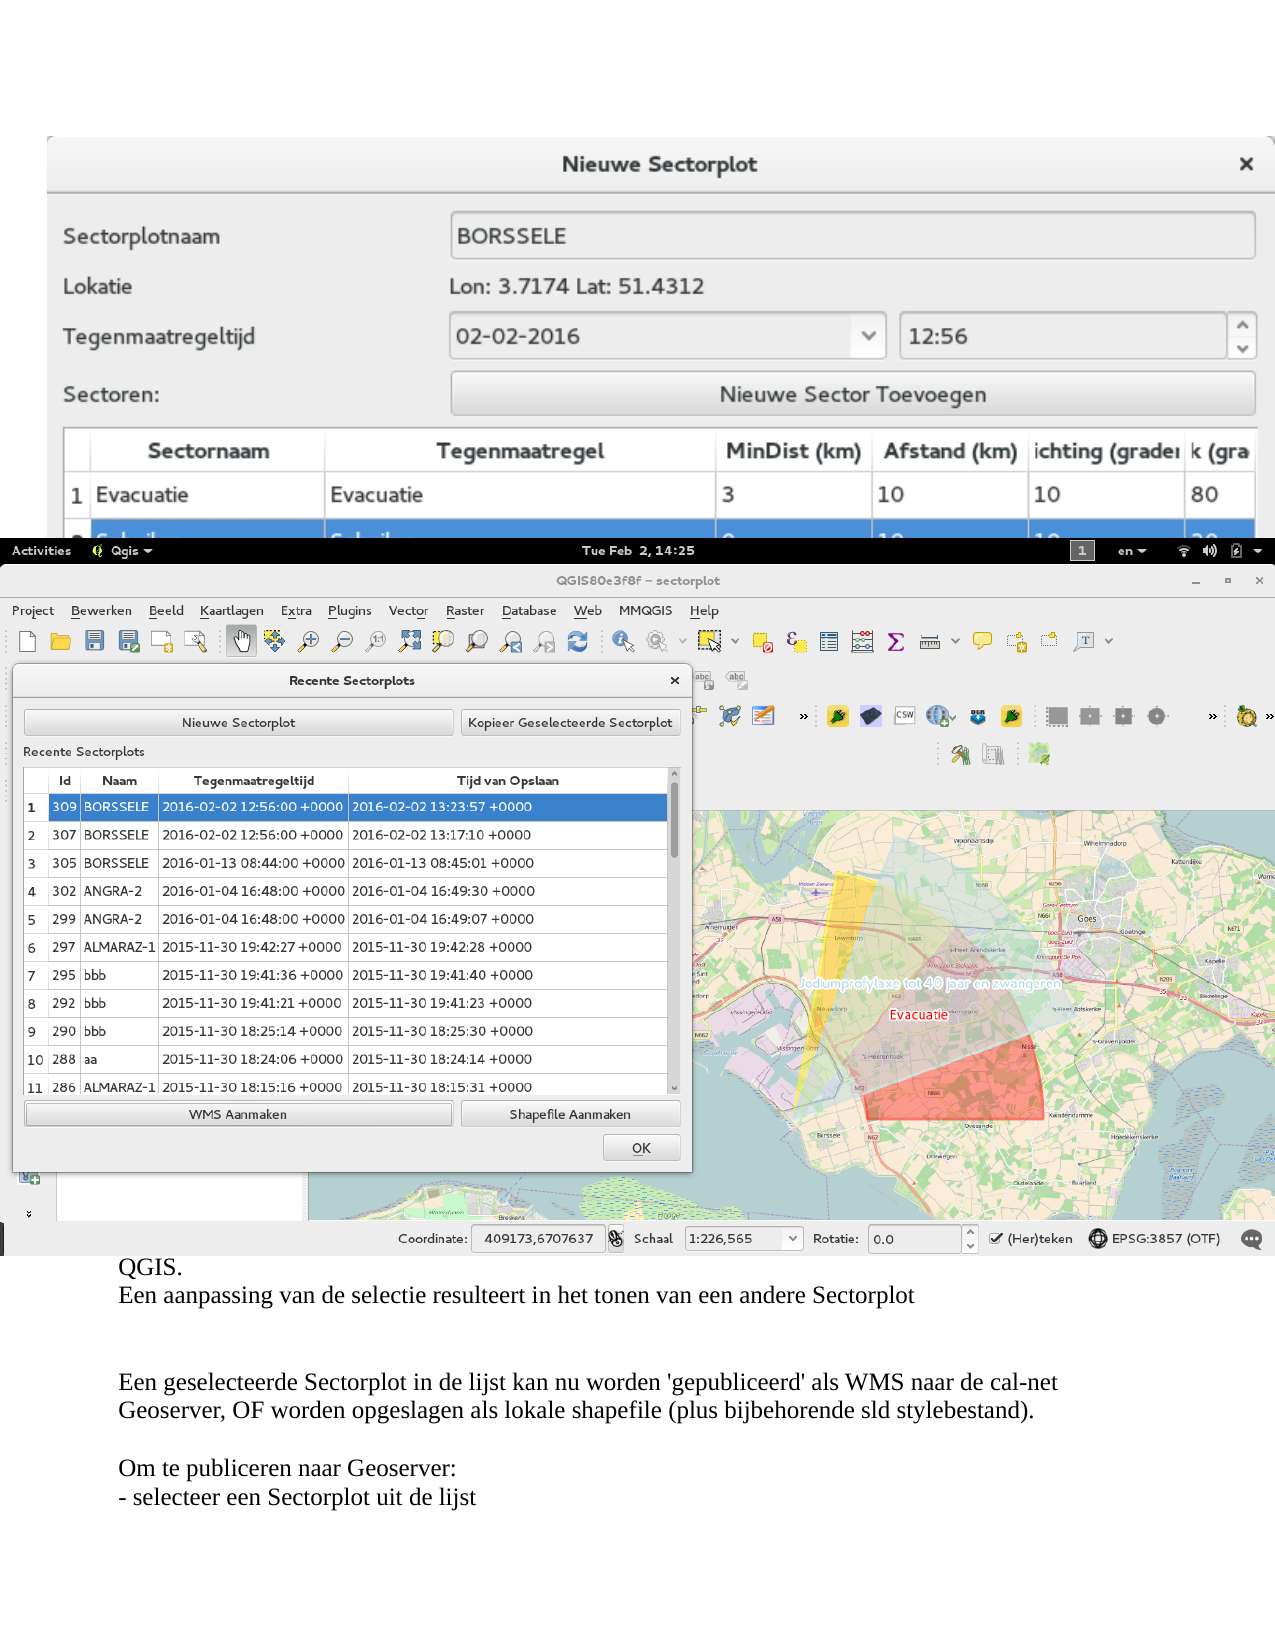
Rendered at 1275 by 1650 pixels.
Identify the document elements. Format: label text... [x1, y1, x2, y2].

text Een aanpassing van de selectie resulteert in het tonen van een andere Sectorplot [118, 1281, 1157, 1309]
text Wanneer u alle sectoren heeft aangemaakt, klikt u op OK en verschijnt deze Sectorplot in de lijst van Recente Sectorplots. Doordat de laatst toegevoegde wordt geselecteerd wordt is deze ook te zien in QGIS. [118, 1256, 1157, 1281]
picture [0, 136, 1275, 1256]
text Om te publiceren naar Geoserver: [118, 1453, 1157, 1482]
text - selecteer een Sectorplot uit de lijst [118, 1482, 1157, 1511]
text Een geselecteerde Sectorplot in de lijst kan nu worden 'gepubliceerd' als WMS naar de cal-net Geoserver, OF worden opgeslagen als lokale shapefile (plus bijbehorende sld stylebestand). [118, 1367, 1157, 1424]
